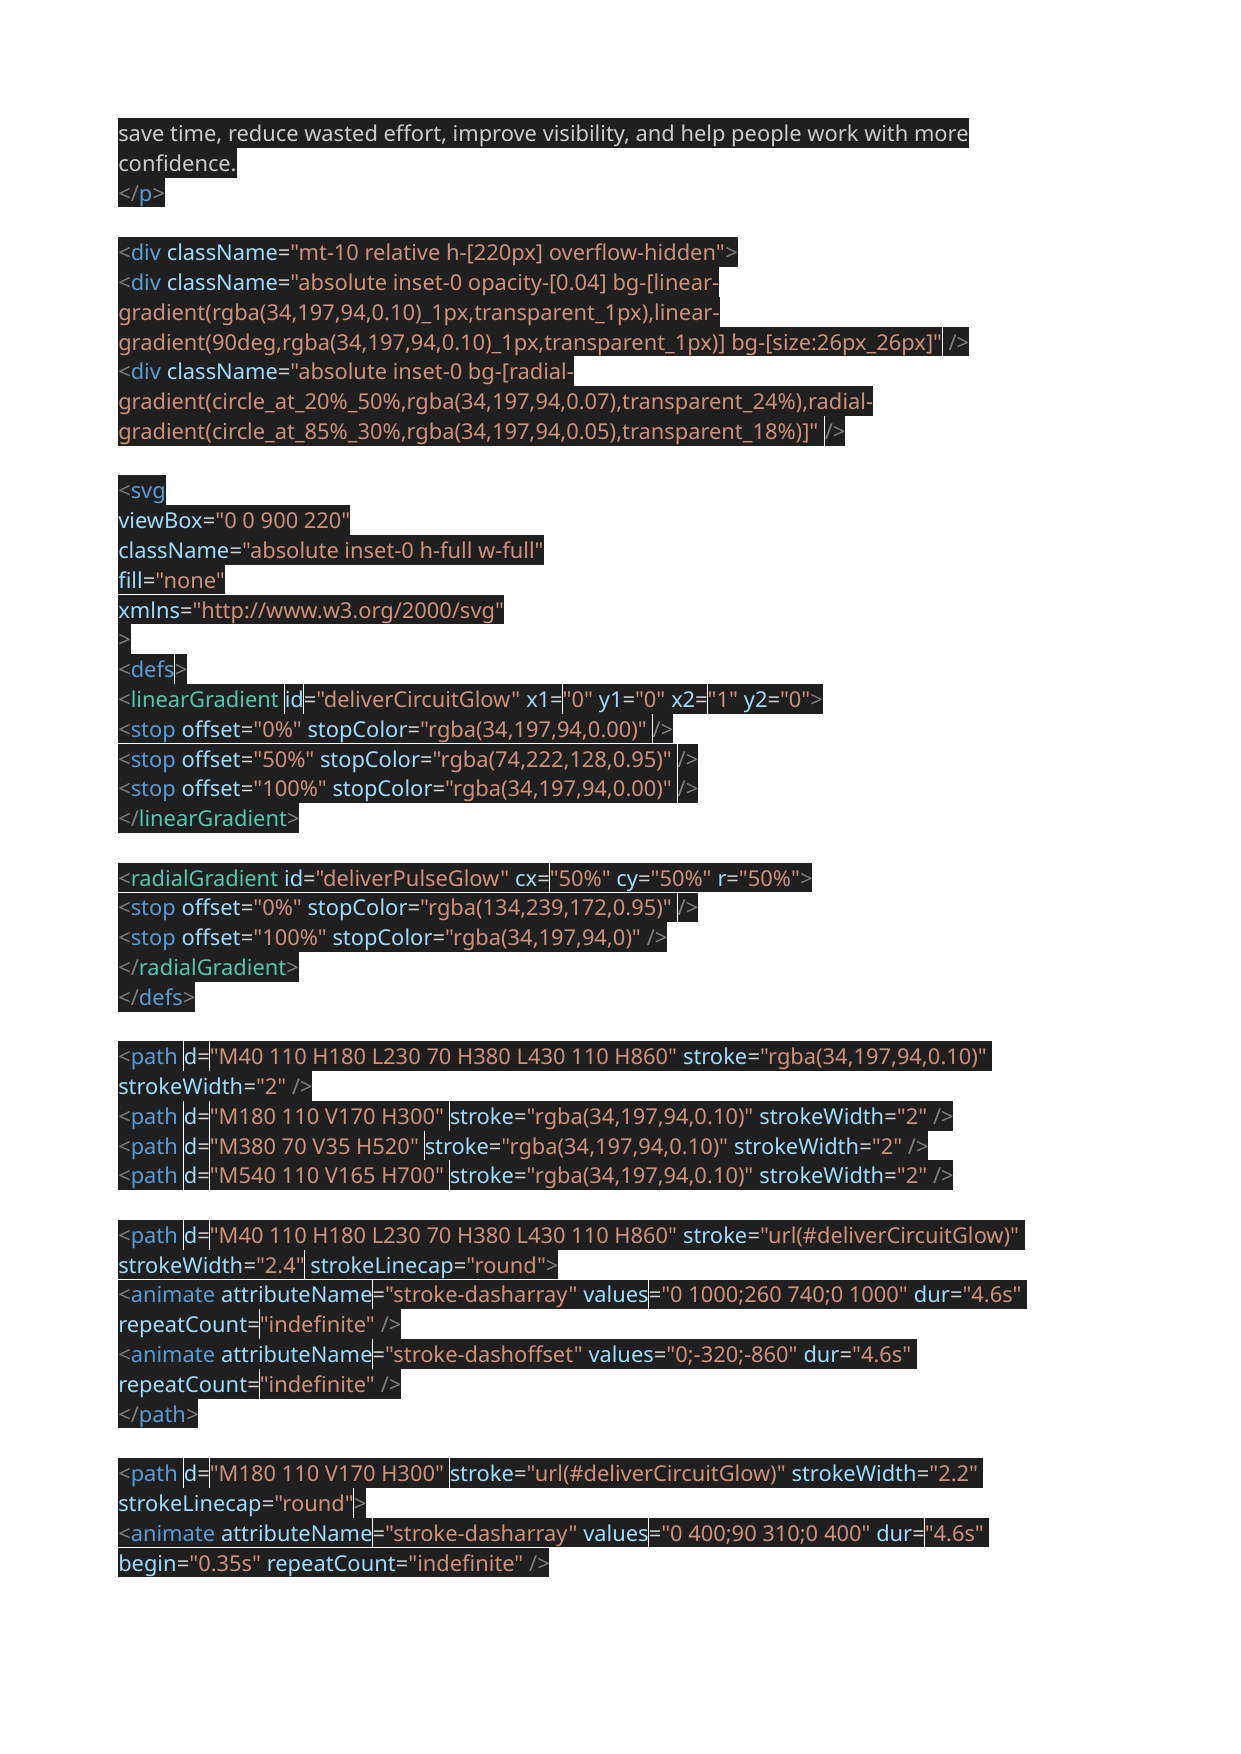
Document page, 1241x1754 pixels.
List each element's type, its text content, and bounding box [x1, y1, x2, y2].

text viewBox="0 0 900 220" [118, 505, 1122, 535]
text <div className="mt-10 relative h-[220px] overflow-hidden"> [118, 237, 1122, 267]
text <path d="M40 110 H180 L230 70 H380 L430 110 H860" stroke="url(#deliverCircuitGlow)" strokeWidth="2.4" strokeLinecap="round"> [118, 1220, 1122, 1279]
text <stop offset="100%" stopColor="rgba(34,197,94,0.00)" /> [118, 773, 1122, 803]
text fill="none" [118, 565, 1122, 594]
text <path d="M380 70 V35 H520" stroke="rgba(34,197,94,0.10)" strokeWidth="2" /> [118, 1131, 1122, 1160]
text <animate attributeName="stroke-dashoffset" values="0;-320;-860" dur="4.6s" repeatCount="indefinite" /> [118, 1339, 1122, 1399]
text xmlns="http://www.w3.org/2000/svg" [118, 594, 1122, 624]
text </p> [118, 178, 1122, 207]
text <stop offset="0%" stopColor="rgba(34,197,94,0.00)" /> [118, 714, 1122, 743]
text <svg [118, 475, 1122, 505]
text <path d="M540 110 V165 H700" stroke="rgba(34,197,94,0.10)" strokeWidth="2" /> [118, 1160, 1122, 1190]
text <animate attributeName="stroke-dasharray" values="0 1000;260 740;0 1000" dur="4.6s" repeatCount="indefinite" /> [118, 1279, 1122, 1339]
text confidence. [118, 148, 1122, 178]
text </linearGradient> [118, 803, 1122, 833]
text <stop offset="50%" stopColor="rgba(74,222,128,0.95)" /> [118, 743, 1122, 773]
text <defs> [118, 654, 1122, 684]
text className="absolute inset-0 h-full w-full" [118, 535, 1122, 565]
text <linearGradient id="deliverCircuitGlow" x1="0" y1="0" x2="1" y2="0"> [118, 684, 1122, 714]
text <div className="absolute inset-0 opacity-[0.04] bg-[linear-gradient(rgba(34,197,94,0.10)_1px,transparent_1px),linear-gradient(90deg,rgba(34,197,94,0.10)_1px,transparent_1px)] bg-[size:26px_26px]" /> [118, 267, 1122, 356]
text <stop offset="100%" stopColor="rgba(34,197,94,0)" /> [118, 922, 1122, 952]
text </defs> [118, 982, 1122, 1012]
text <animate attributeName="stroke-dasharray" values="0 400;90 310;0 400" dur="4.6s" begin="0.35s" repeatCount="indefinite" /> [118, 1518, 1122, 1577]
text <radialGradient id="deliverPulseGlow" cx="50%" cy="50%" r="50%"> [118, 863, 1122, 892]
text <stop offset="0%" stopColor="rgba(134,239,172,0.95)" /> [118, 892, 1122, 922]
text </path> [118, 1399, 1122, 1428]
text <div className="absolute inset-0 bg-[radial-gradient(circle_at_20%_50%,rgba(34,197,94,0.07),transparent_24%),radial-gradient(circle_at_85%_30%,rgba(34,197,94,0.05),transparent_18%)]" /> [118, 356, 1122, 446]
text <path d="M40 110 H180 L230 70 H380 L430 110 H860" stroke="rgba(34,197,94,0.10)" strokeWidth="2" /> [118, 1041, 1122, 1101]
text > [118, 624, 1122, 654]
text save time, reduce wasted effort, improve visibility, and help people work with more [118, 118, 1122, 148]
text <path d="M180 110 V170 H300" stroke="rgba(34,197,94,0.10)" strokeWidth="2" /> [118, 1101, 1122, 1131]
text </radialGradient> [118, 952, 1122, 982]
text <path d="M180 110 V170 H300" stroke="url(#deliverCircuitGlow)" strokeWidth="2.2" strokeLinecap="round"> [118, 1458, 1122, 1518]
